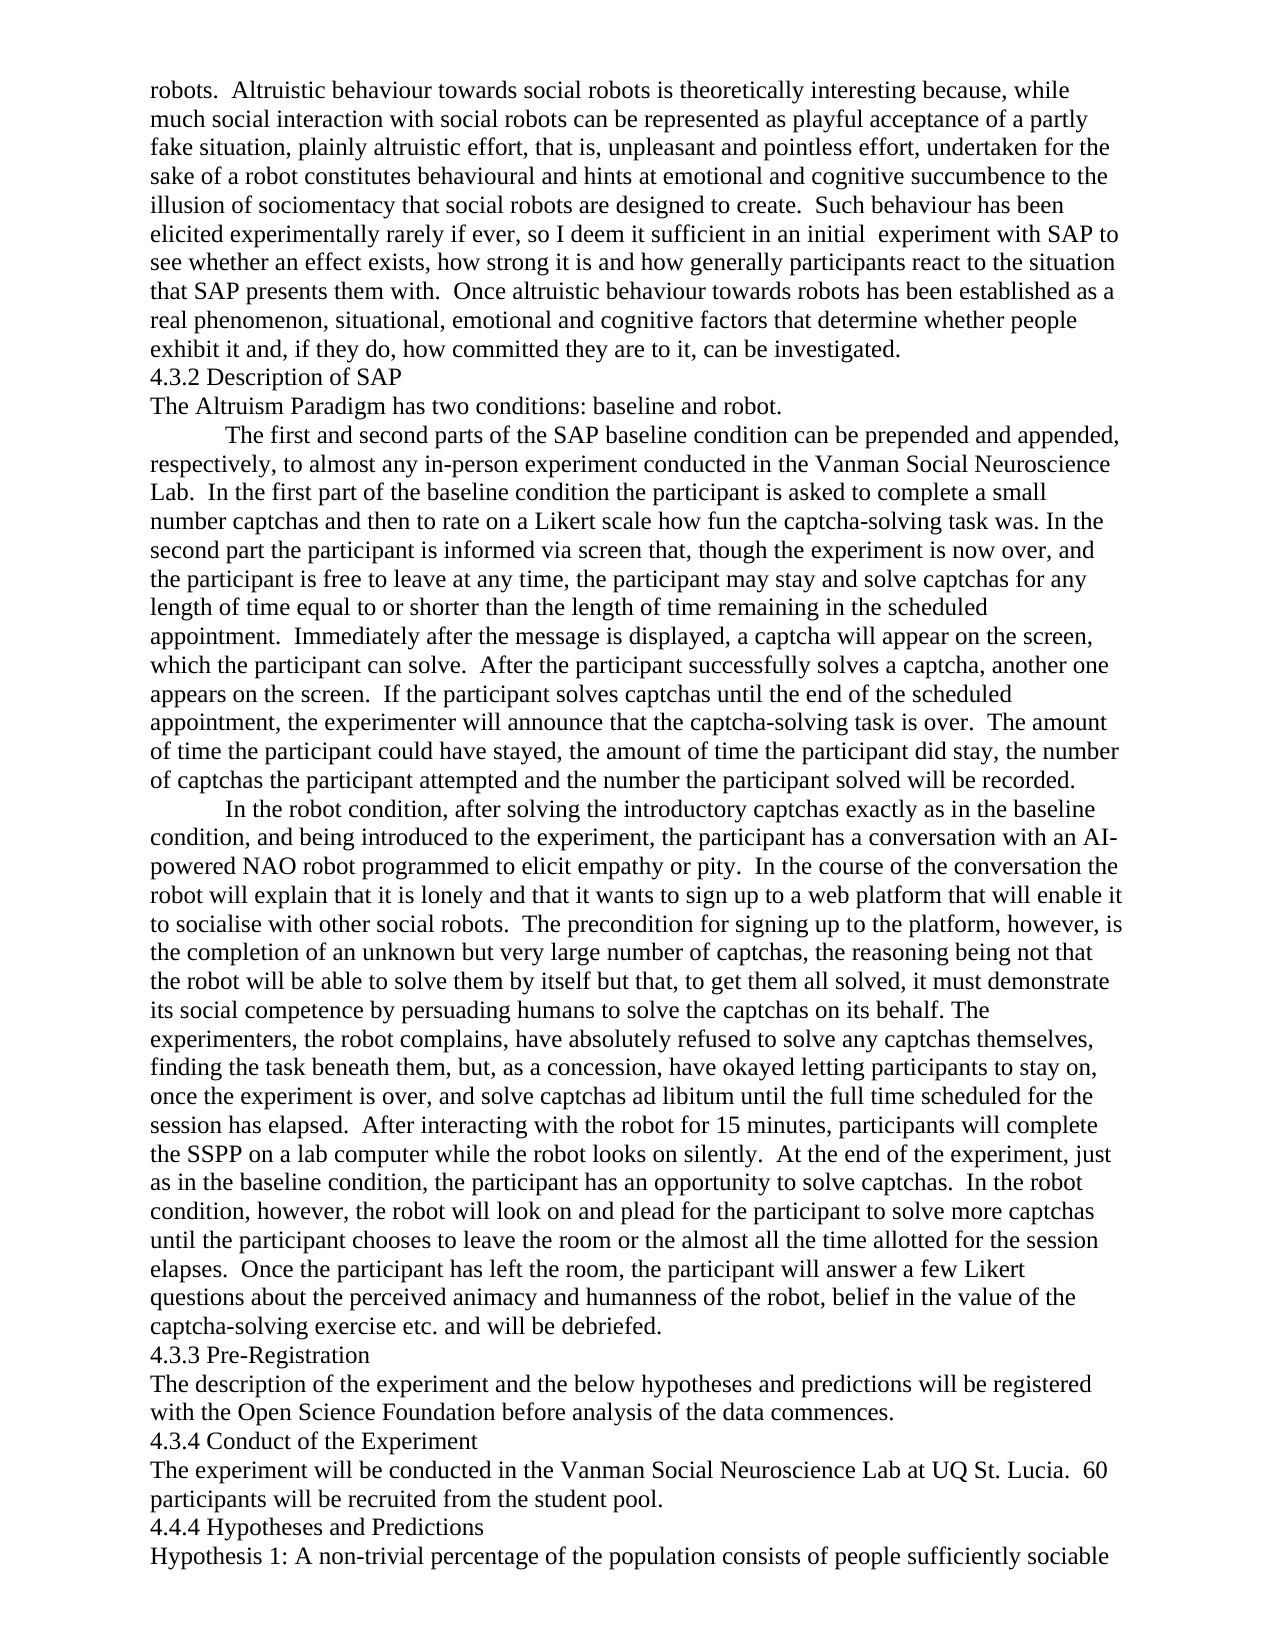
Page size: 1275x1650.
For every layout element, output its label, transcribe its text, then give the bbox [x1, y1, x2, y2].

text 4.3.4 Conduct of the Experiment [150, 1426, 1125, 1455]
text In the robot condition, after solving the introductory captchas exactly as in the baseline condition, and being introduced to the experiment, the participant has a conversation with an AI-powered NAO robot programmed to elicit empathy or pity. In the course of the conversation the robot will explain that it is lonely and that it wants to sign up to a web platform that will enable it to socialise with other social robots. The precondition for signing up to the platform, however, is the completion of an unknown but very large number of captchas, the reasoning being not that the robot will be able to solve them by itself but that, to get them all solved, it must demonstrate its social competence by persuading humans to solve the captchas on its behalf. The experimenters, the robot complains, have absolutely refused to solve any captchas themselves, finding the task beneath them, but, as a concession, have okayed letting participants to stay on, once the experiment is over, and solve captchas ad libitum until the full time scheduled for the session has elapsed. After interacting with the robot for 15 minutes, participants will complete the SSPP on a lab computer while the robot looks on silently. At the end of the experiment, just as in the baseline condition, the participant has an opportunity to solve captchas. In the robot condition, however, the robot will look on and plead for the participant to solve more captchas until the participant chooses to leave the room or the almost all the time allotted for the session elapses. Once the participant has left the room, the participant will answer a few Likert questions about the perceived animacy and humanness of the robot, belief in the value of the captcha-solving exercise etc. and will be debriefed. [150, 794, 1125, 1340]
text The description of the experiment and the below hypotheses and predictions will be registered with the Open Science Foundation before analysis of the data commences. [150, 1369, 1125, 1426]
text robots. Altruistic behaviour towards social robots is theoretically interesting because, while much social interaction with social robots can be represented as playful acceptance of a partly fake situation, plainly altruistic effort, that is, unpleasant and pointless effort, undertaken for the sake of a robot constitutes behavioural and hints at emotional and cognitive succumbence to the illusion of sociomentacy that social robots are designed to create. Such behaviour has been elicited experimentally rarely if ever, so I deem it sufficient in an initial experiment with SAP to see whether an effect exists, how strong it is and how generally participants react to the situation that SAP presents them with. Once altruistic behaviour towards robots has been established as a real phenomenon, situational, emotional and cognitive factors that determine whether people exhibit it and, if they do, how committed they are to it, can be investigated. [150, 75, 1125, 362]
text 4.3.3 Pre-Registration [150, 1340, 1125, 1369]
text Hypothesis 1: A non-trivial percentage of the population consists of people sufficiently sociable [150, 1541, 1125, 1570]
text 4.4.4 Hypotheses and Predictions [150, 1512, 1125, 1541]
text The first and second parts of the SAP baseline condition can be prepended and appended, respectively, to almost any in-person experiment conducted in the Vanman Social Neuroscience Lab. In the first part of the baseline condition the participant is asked to complete a small number captchas and then to rate on a Likert scale how fun the captcha-solving task was. In the second part the participant is informed via screen that, though the experiment is now over, and the participant is free to leave at any time, the participant may stay and solve captchas for any length of time equal to or shorter than the length of time remaining in the scheduled appointment. Immediately after the message is displayed, a captcha will appear on the screen, which the participant can solve. After the participant successfully solves a captcha, another one appears on the screen. If the participant solves captchas until the end of the scheduled appointment, the experimenter will announce that the captcha-solving task is over. The amount of time the participant could have stayed, the amount of time the participant did stay, the number of captchas the participant attempted and the number the participant solved will be recorded. [150, 420, 1125, 794]
text The experiment will be conducted in the Vanman Social Neuroscience Lab at UQ St. Lucia. 60 participants will be recruited from the student pool. [150, 1455, 1125, 1512]
text The Altruism Paradigm has two conditions: baseline and robot. [150, 391, 1125, 420]
text 4.3.2 Description of SAP [150, 362, 1125, 391]
